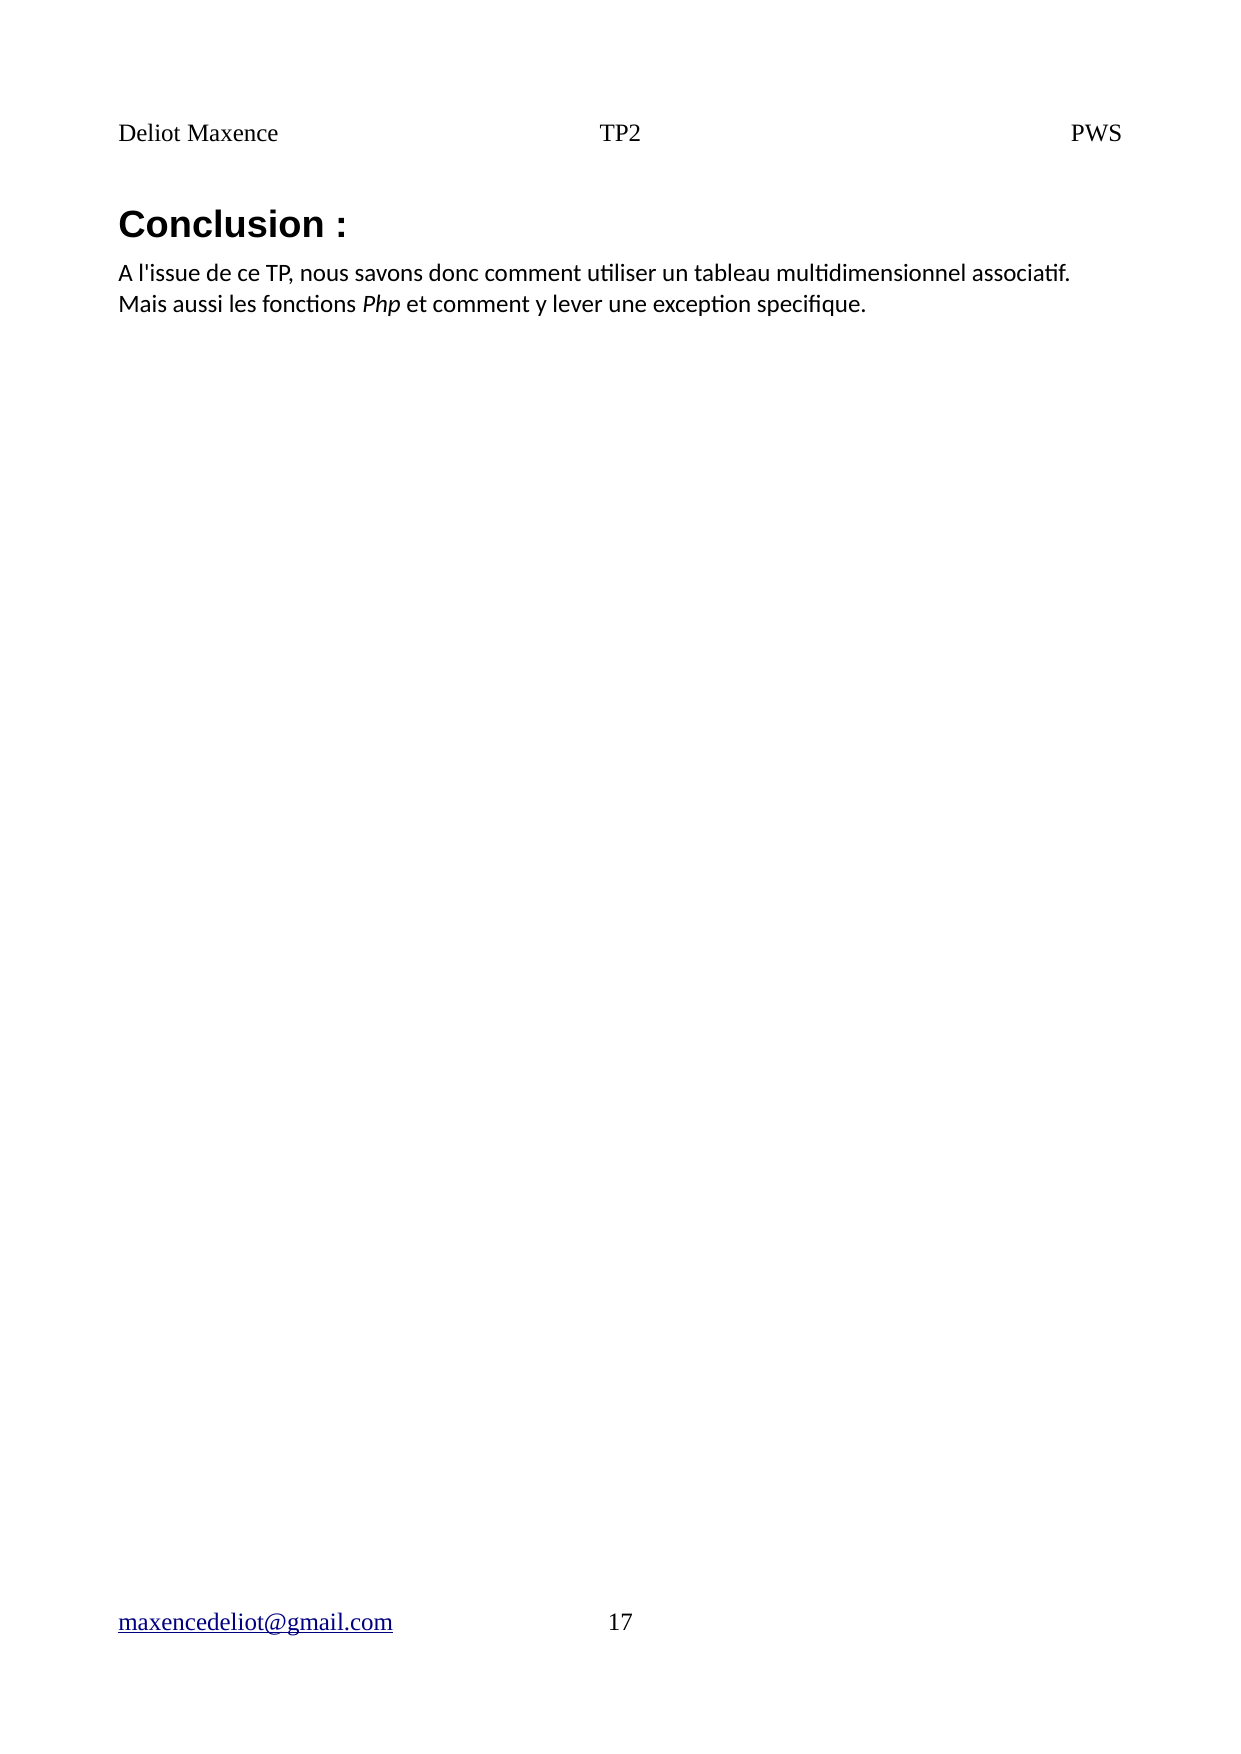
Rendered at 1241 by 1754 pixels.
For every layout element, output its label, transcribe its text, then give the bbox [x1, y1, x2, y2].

text A l'issue de ce TP, nous savons donc comment utiliser un tableau multidimensionnel associatif. Mais aussi les fonctions Php et comment y lever une exception specifique. [118, 257, 1122, 318]
subtitle Conclusion : [118, 201, 1122, 245]
